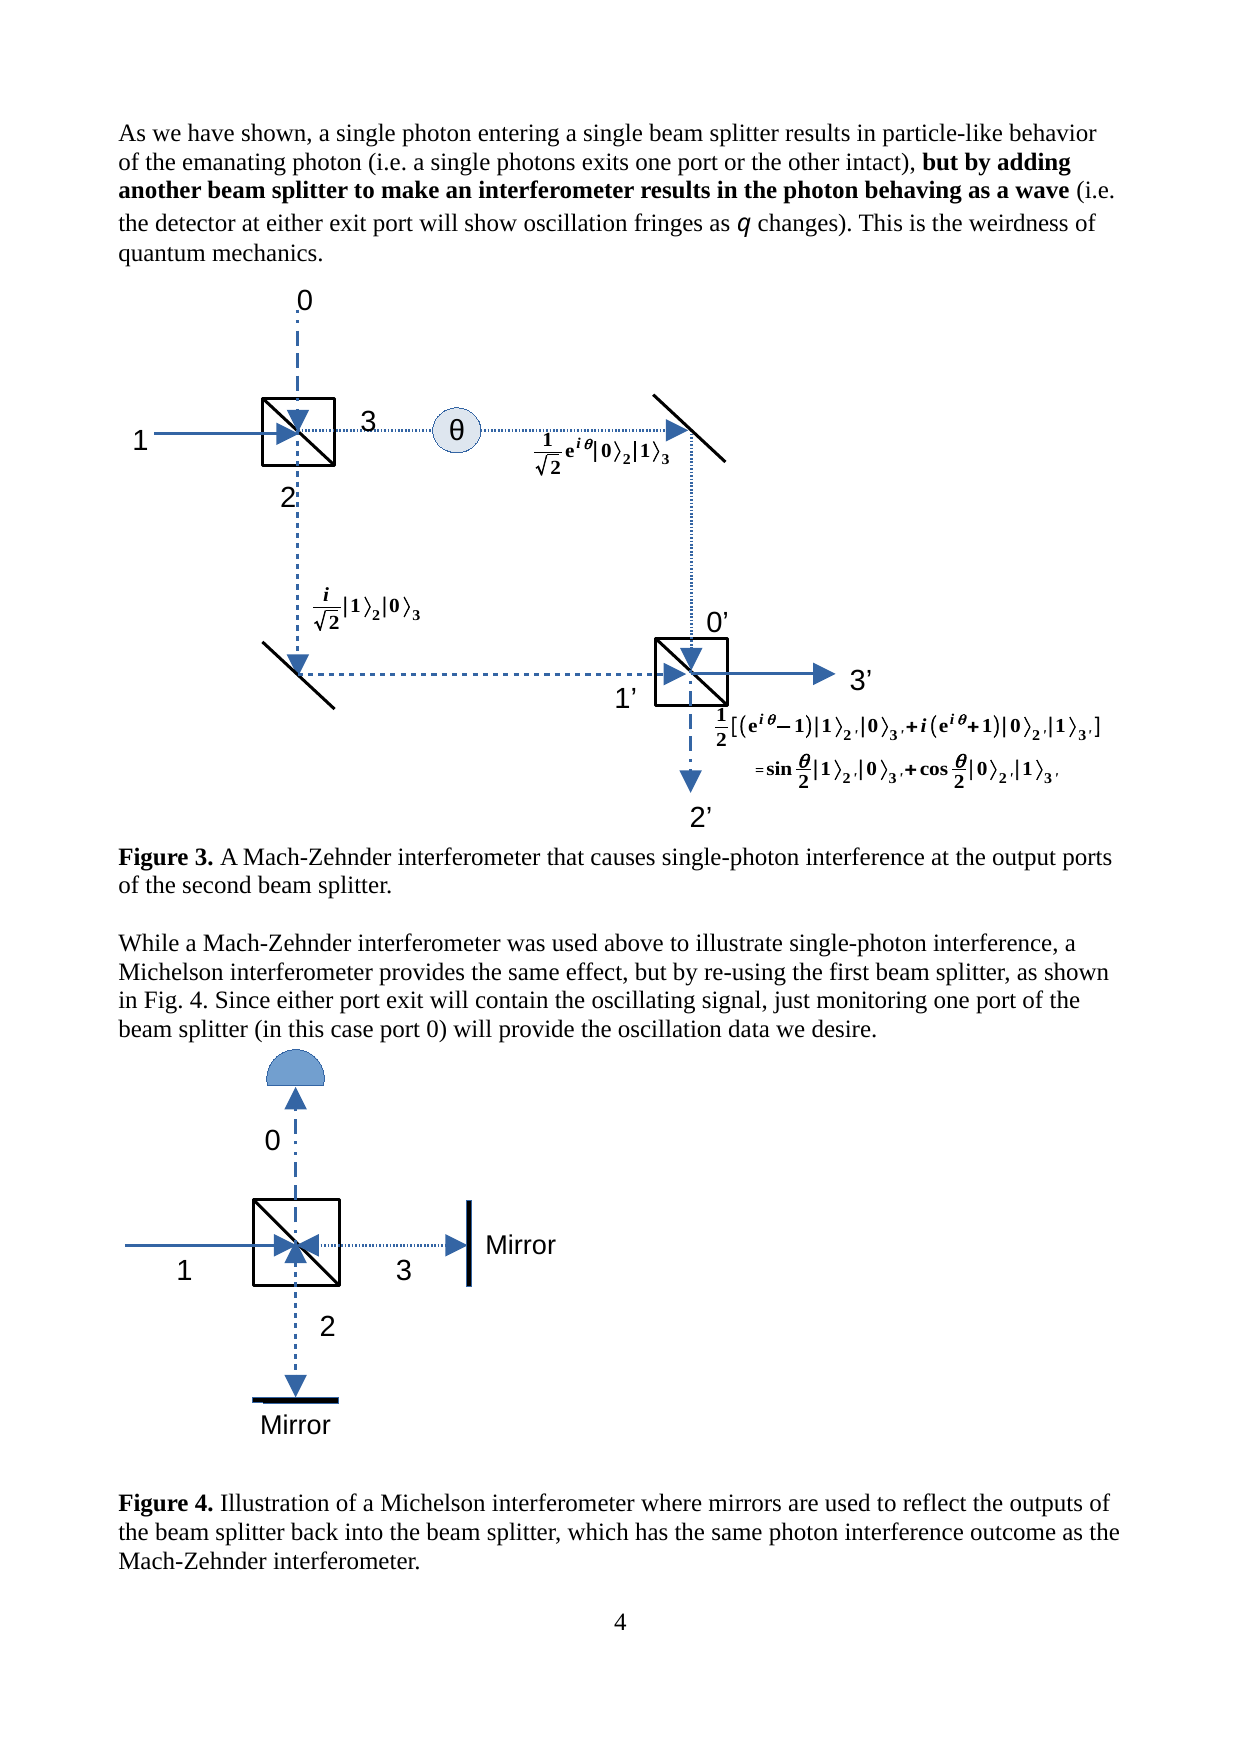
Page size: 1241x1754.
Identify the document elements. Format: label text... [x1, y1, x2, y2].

text While a Mach-Zehnder interferometer was used above to illustrate single-photon interference, a Michelson interferometer provides the same effect, but by re-using the first beam splitter, as shown in Fig. 4. Since either port exit will contain the oscillating signal, just monitoring one port of the beam splitter (in this case port 0) will provide the oscillation data we desire. [118, 928, 1122, 1043]
text Figure 3. A Mach-Zehnder interferometer that causes single-photon interference at the output ports of the second beam splitter. [118, 267, 1122, 899]
text As we have shown, a single photon entering a single beam splitter results in particle-like behavior of the emanating photon (i.e. a single photons exits one port or the other intact), but by adding another beam splitter to make an interferometer results in the photon behaving as a wave (i.e. the detector at either exit port will show oscillation fringes as q changes). This is the weirdness of quantum mechanics. [118, 118, 1122, 267]
text Figure 4. Illustration of a Michelson interferometer where mirrors are used to reflect the outputs of the beam splitter back into the beam splitter, which has the same photon interference outcome as the Mach-Zehnder interferometer. [118, 1043, 1122, 1575]
